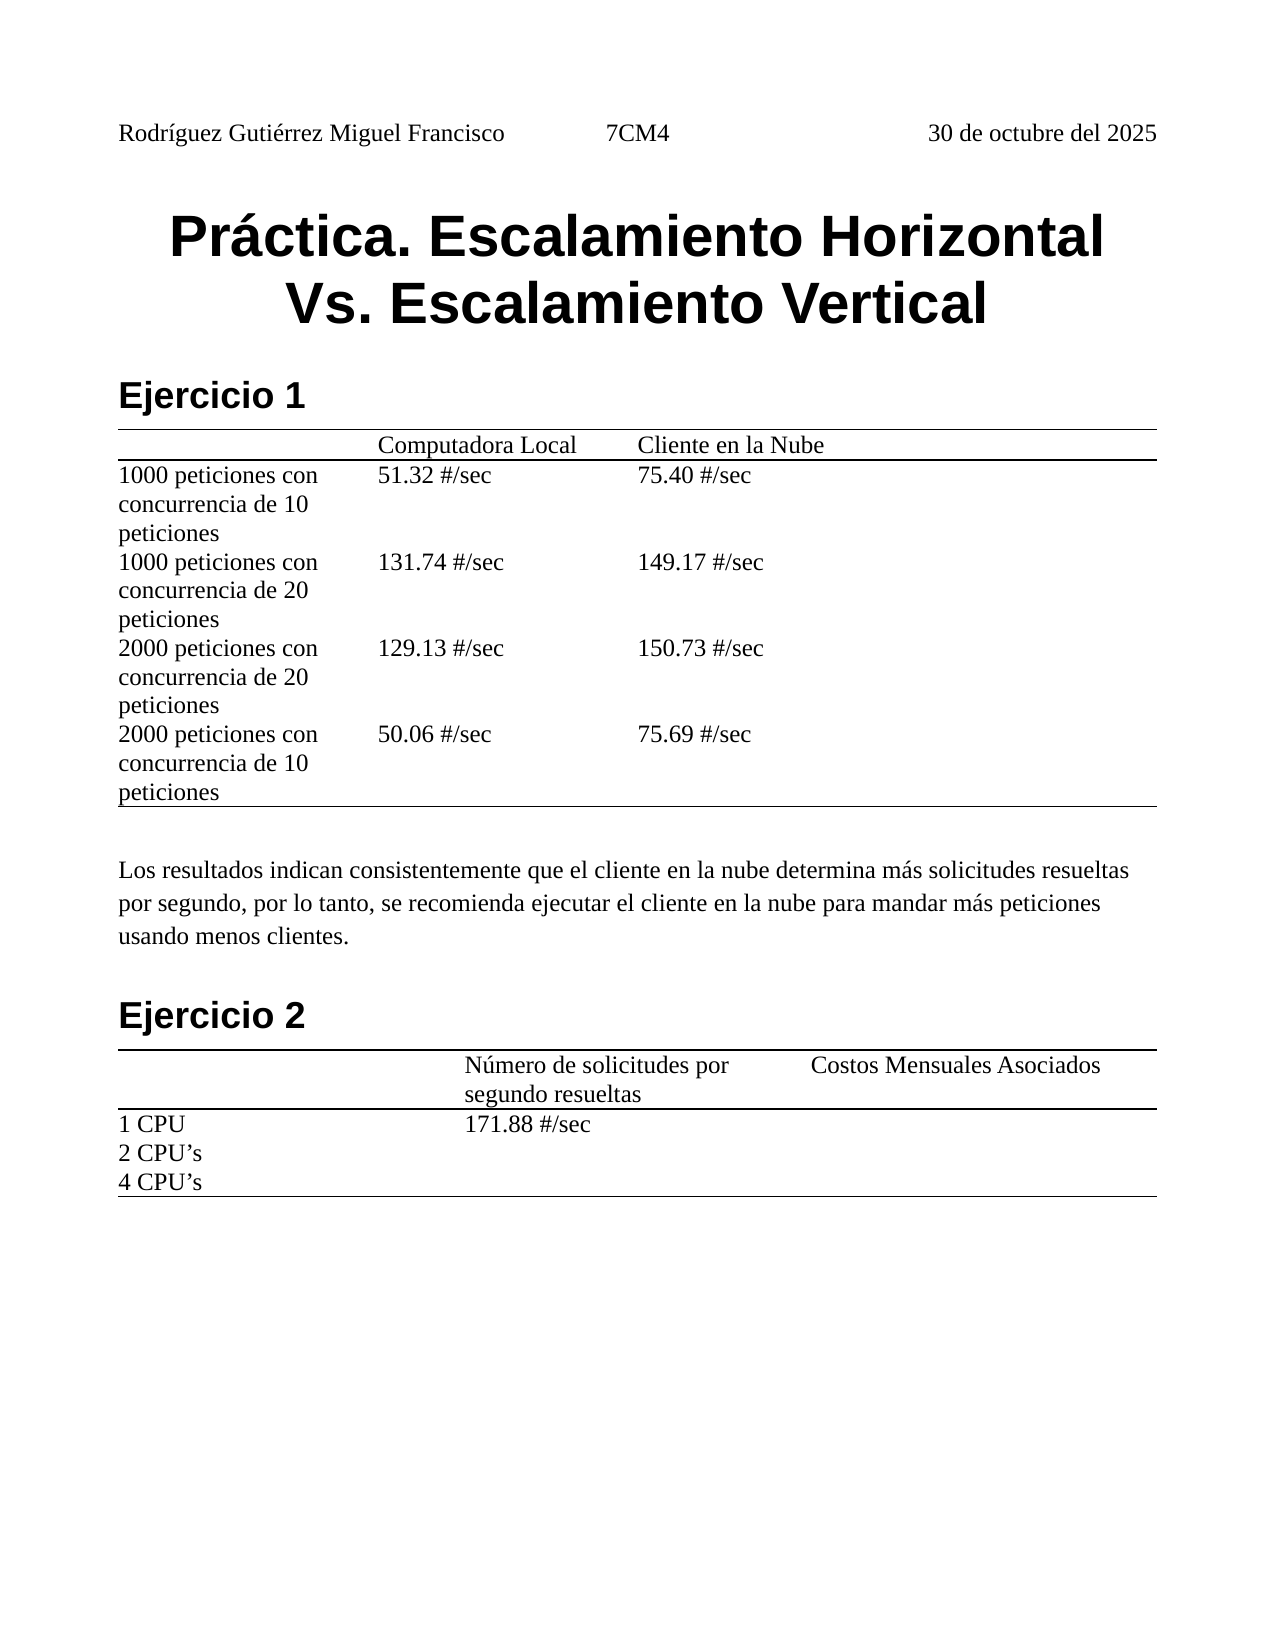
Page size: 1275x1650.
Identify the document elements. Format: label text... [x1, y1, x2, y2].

subtitle Ejercicio 2 [118, 993, 1157, 1036]
table_header Computadora Local [378, 430, 637, 459]
table_cell 50.06 #/sec [378, 719, 637, 806]
subtitle Ejercicio 1 [118, 373, 1157, 416]
table_cell 131.74 #/sec [378, 547, 637, 633]
table_cell [464, 1138, 811, 1167]
table_cell 2000 peticiones con concurrencia de 10 peticiones [118, 719, 378, 806]
table_cell 150.73 #/sec [638, 633, 1157, 719]
table_header Costos Mensuales Asociados [811, 1051, 1157, 1108]
table_cell 75.40 #/sec [638, 461, 1157, 547]
table_cell [811, 1110, 1157, 1138]
table_cell 51.32 #/sec [378, 461, 637, 547]
table_cell [811, 1138, 1157, 1167]
text Los resultados indican consistentemente que el cliente en la nube determina más solicitudes resueltas por segundo, por lo tanto, se recomienda ejecutar el cliente en la nube para mandar más peticiones usando menos clientes. [118, 855, 1157, 949]
table_cell 1 CPU [118, 1110, 464, 1138]
table_cell 129.13 #/sec [378, 633, 637, 719]
table_cell 1000 peticiones con concurrencia de 10 peticiones [118, 461, 378, 547]
table_cell 1000 peticiones con concurrencia de 20 peticiones [118, 547, 378, 633]
table_header [118, 430, 378, 459]
title Práctica. Escalamiento Horizontal Vs. Escalamiento Vertical [118, 201, 1157, 336]
table_header [118, 1051, 464, 1108]
table_cell 4 CPU’s [118, 1167, 464, 1196]
table_cell [464, 1167, 811, 1196]
table_cell 171.88 #/sec [464, 1110, 811, 1138]
table_cell 2 CPU’s [118, 1138, 464, 1167]
table_cell 149.17 #/sec [638, 547, 1157, 633]
table_header Cliente en la Nube [638, 430, 1157, 459]
table_header Número de solicitudes por segundo resueltas [464, 1051, 811, 1108]
table_cell [811, 1167, 1157, 1196]
table_cell 2000 peticiones con concurrencia de 20 peticiones [118, 633, 378, 719]
table_cell 75.69 #/sec [638, 719, 1157, 806]
